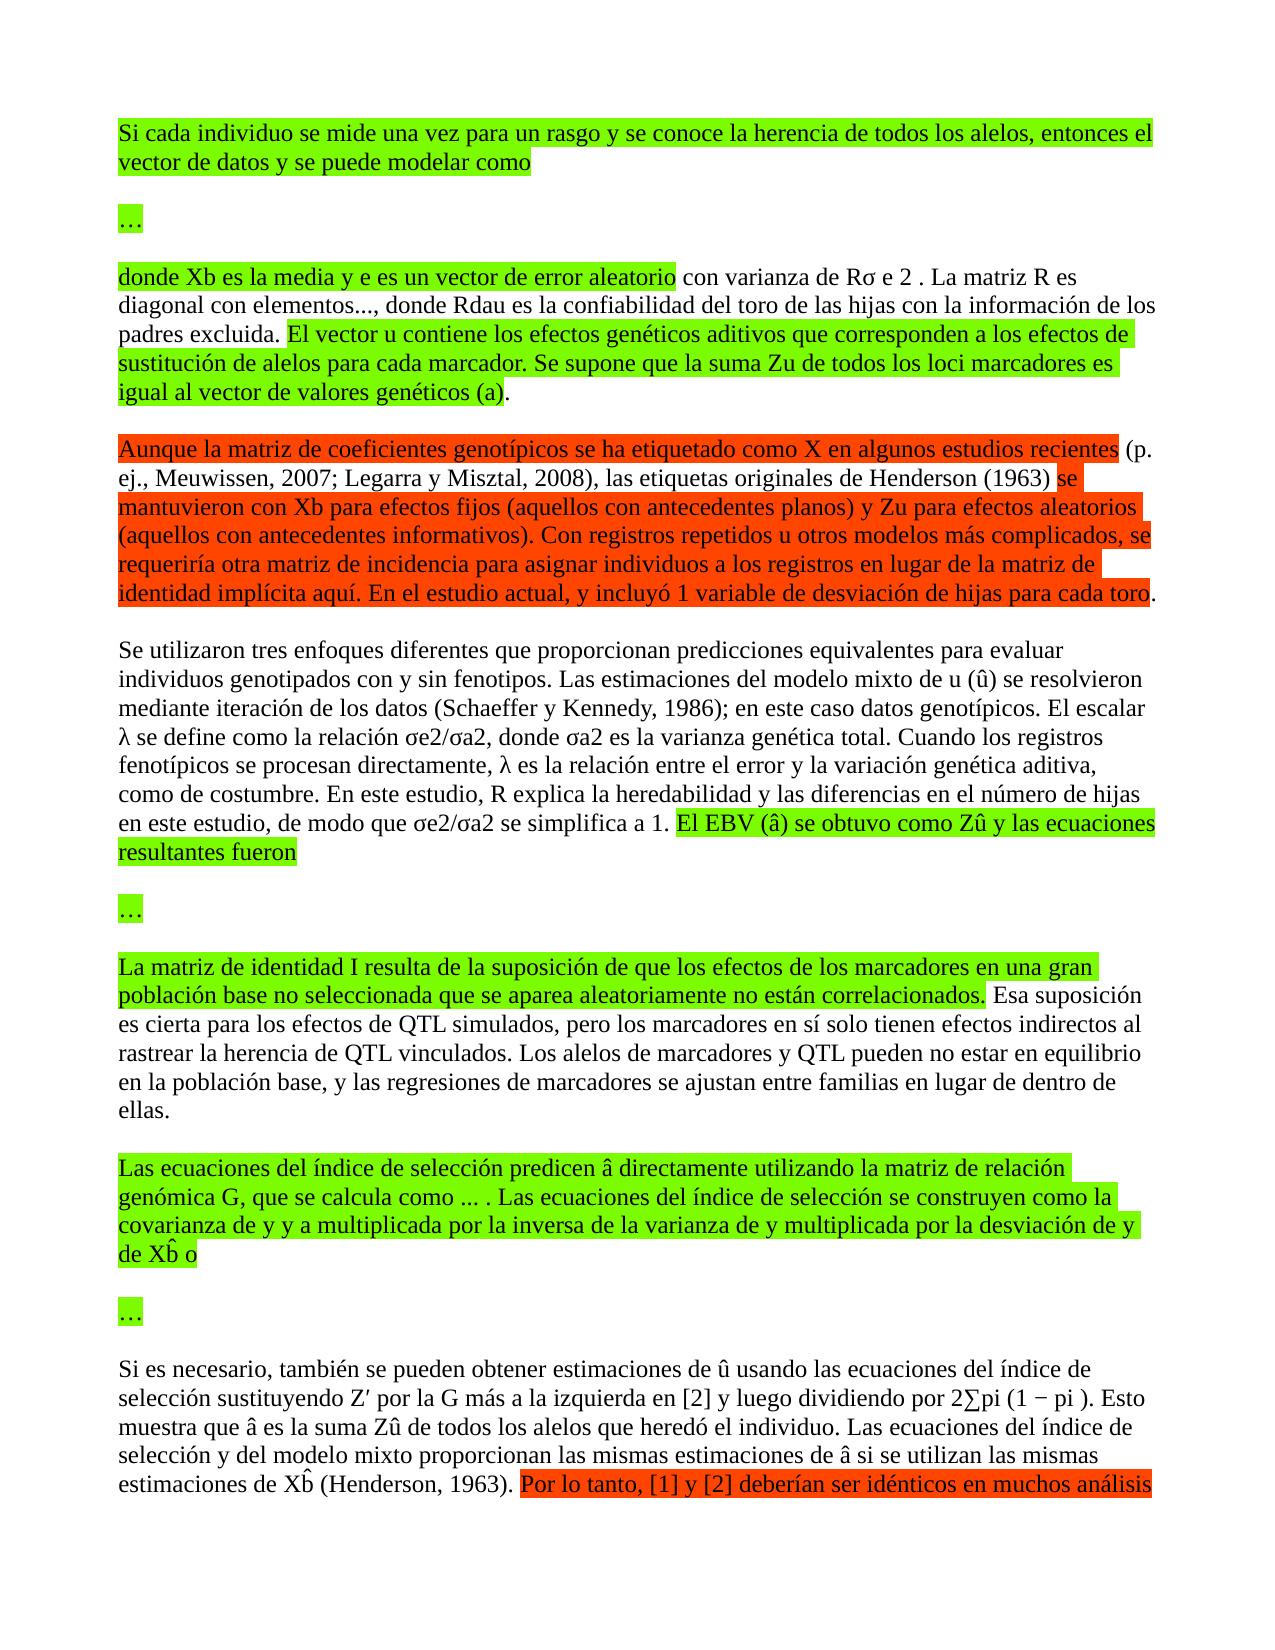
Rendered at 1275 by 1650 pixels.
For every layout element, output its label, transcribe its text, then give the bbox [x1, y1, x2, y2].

text La matriz de identidad I resulta de la suposición de que los efectos de los marcadores en una gran población base no seleccionada que se aparea aleatoriamente no están correlacionados. Esa suposición es cierta para los efectos de QTL simulados, pero los marcadores en sí solo tienen efectos indirectos al rastrear la herencia de QTL vinculados. Los alelos de marcadores y QTL pueden no estar en equilibrio en la población base, y las regresiones de marcadores se ajustan entre familias en lugar de dentro de ellas. [118, 952, 1157, 1124]
text … [118, 1297, 1157, 1326]
text Aunque la matriz de coeficientes genotípicos se ha etiquetado como X en algunos estudios recientes (p. ej., Meuwissen, 2007; Legarra y Misztal, 2008), las etiquetas originales de Henderson (1963) se mantuvieron con Xb para efectos fijos (aquellos con antecedentes planos) y Zu para efectos aleatorios (aquellos con antecedentes informativos). Con registros repetidos u otros modelos más complicados, se requeriría otra matriz de incidencia para asignar individuos a los registros en lugar de la matriz de identidad implícita aquí. En el estudio actual, y incluyó 1 variable de desviación de hijas para cada toro. [118, 434, 1157, 607]
text Se utilizaron tres enfoques diferentes que proporcionan predicciones equivalentes para evaluar individuos genotipados con y sin fenotipos. Las estimaciones del modelo mixto de u (û) se resolvieron mediante iteración de los datos (Schaeffer y Kennedy, 1986); en este caso datos genotípicos. El escalar λ se define como la relación σe2/σa2, donde σa2 es la varianza genética total. Cuando los registros fenotípicos se procesan directamente, λ es la relación entre el error y la variación genética aditiva, como de costumbre. En este estudio, R explica la heredabilidad y las diferencias en el número de hijas en este estudio, de modo que σe2/σa2 se simplifica a 1. El EBV (â) se obtuvo como Zû y las ecuaciones resultantes fueron [118, 636, 1157, 866]
text Si cada individuo se mide una vez para un rasgo y se conoce la herencia de todos los alelos, entonces el vector de datos y se puede modelar como [118, 118, 1157, 176]
text Las ecuaciones del índice de selección predicen â directamente utilizando la matriz de relación genómica G, que se calcula como ... . Las ecuaciones del índice de selección se construyen como la covarianza de y y a multiplicada por la inversa de la varianza de y multiplicada por la desviación de y de Xb̂ o [118, 1153, 1157, 1268]
text donde Xb es la media y e es un vector de error aleatorio con varianza de Rσ e 2 . La matriz R es diagonal con elementos..., donde Rdau es la confiabilidad del toro de las hijas con la información de los padres excluida. El vector u contiene los efectos genéticos aditivos que corresponden a los efectos de sustitución de alelos para cada marcador. Se supone que la suma Zu de todos los loci marcadores es igual al vector de valores genéticos (a). [118, 262, 1157, 406]
text … [118, 894, 1157, 923]
text Si es necesario, también se pueden obtener estimaciones de û usando las ecuaciones del índice de selección sustituyendo Z′ por la G más a la izquierda en [2] y luego dividiendo por 2∑pi (1 − pi ). Esto muestra que â es la suma Zû de todos los alelos que heredó el individuo. Las ecuaciones del índice de selección y del modelo mixto proporcionan las mismas estimaciones de â si se utilizan las mismas estimaciones de Xb̂ (Henderson, 1963). Por lo tanto, [1] y [2] deberían ser idénticos en muchos análisis [118, 1354, 1157, 1498]
text … [118, 204, 1157, 233]
